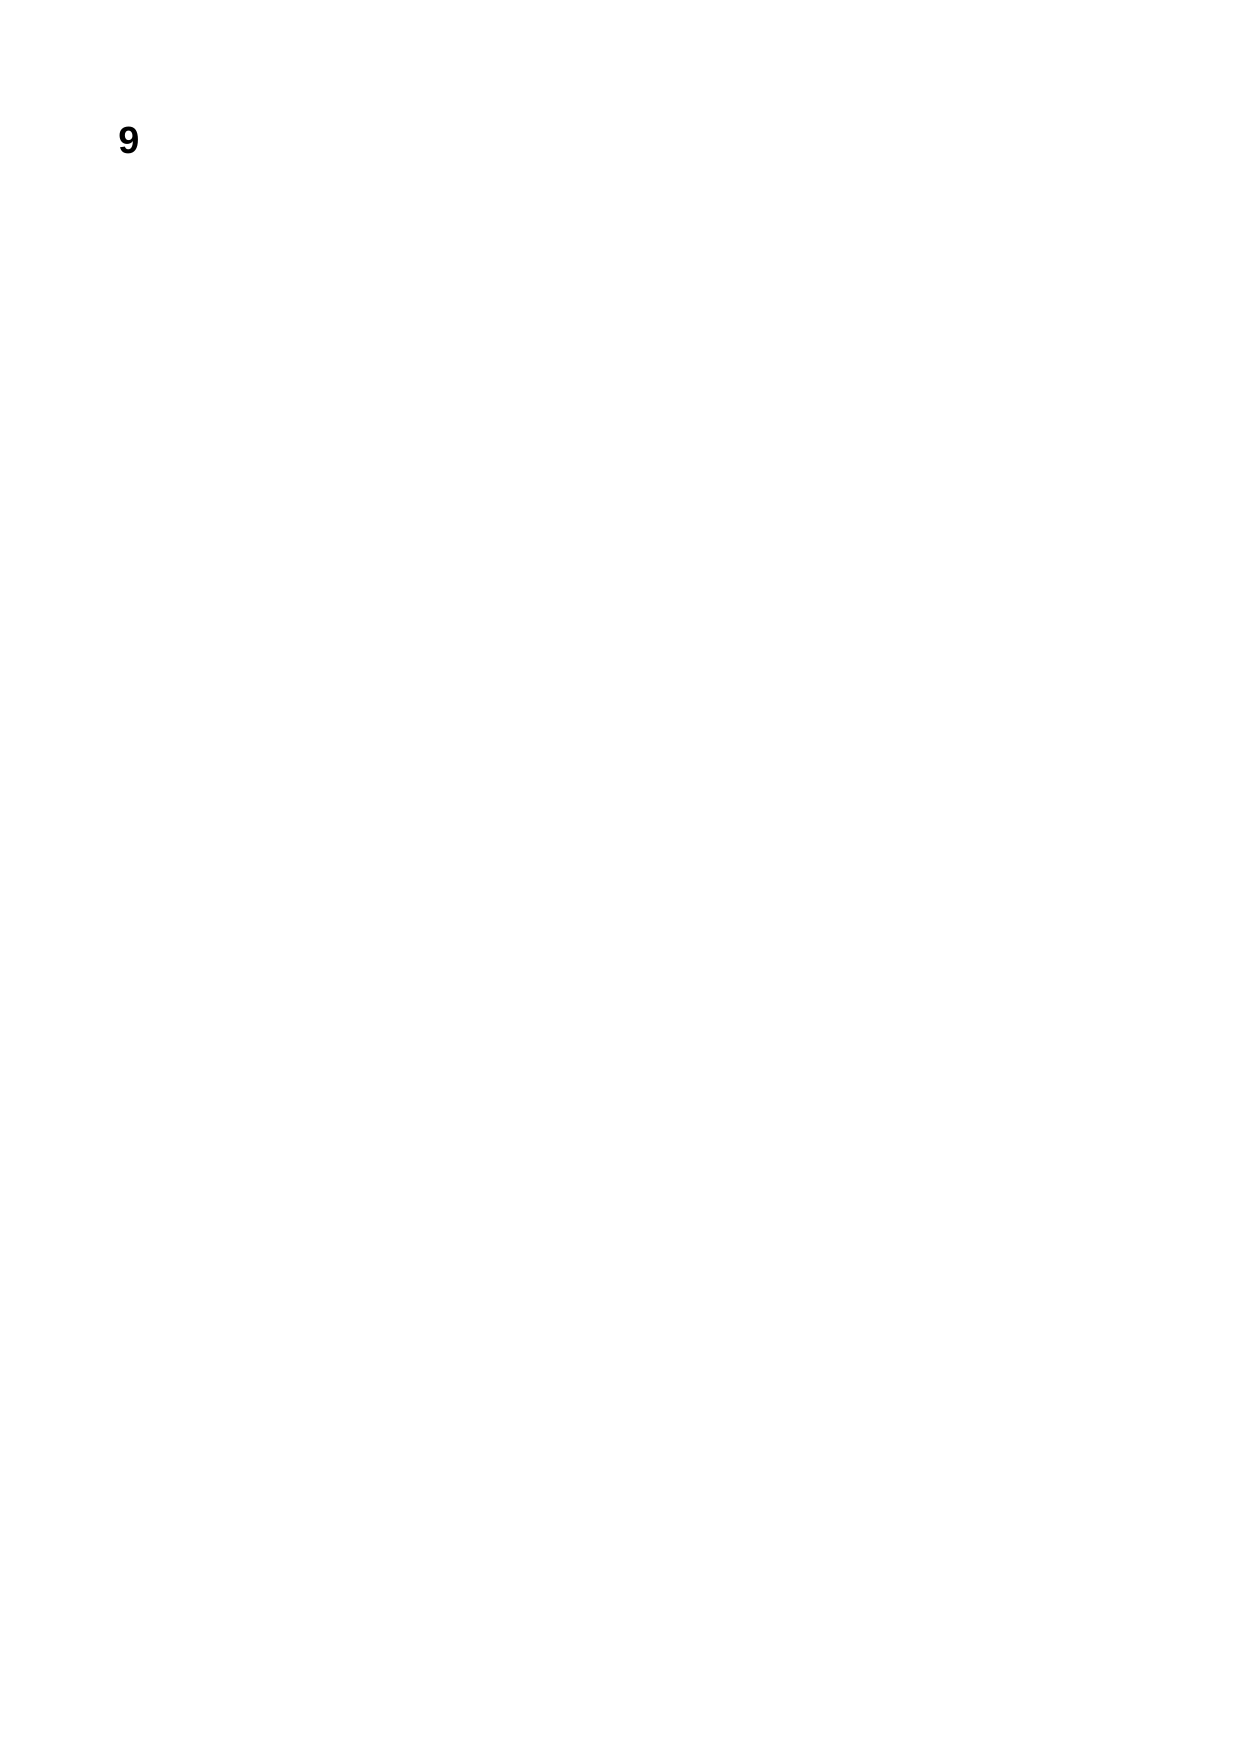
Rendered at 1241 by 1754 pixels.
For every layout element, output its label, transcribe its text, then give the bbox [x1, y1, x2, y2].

subtitle 9 [118, 118, 1122, 162]
